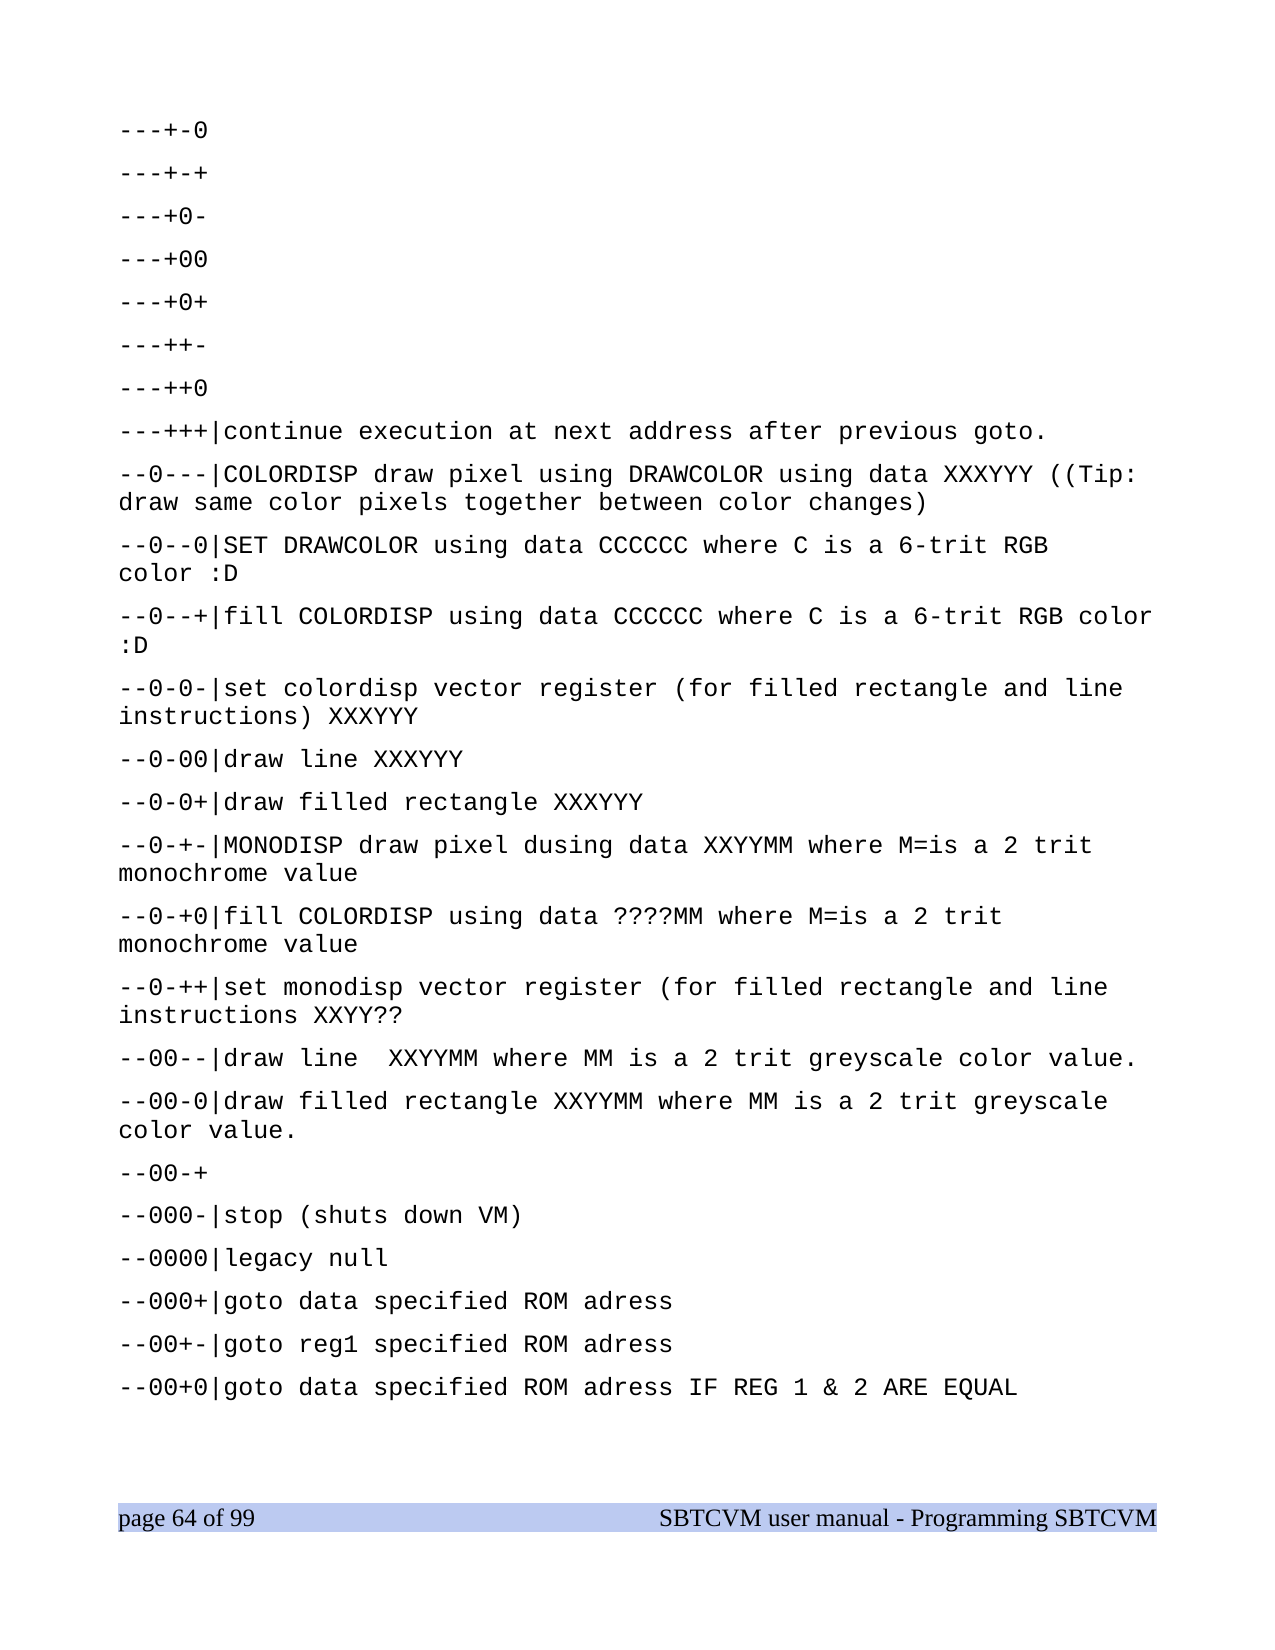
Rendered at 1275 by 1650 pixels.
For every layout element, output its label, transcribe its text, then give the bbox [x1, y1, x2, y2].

text --000+|goto data specified ROM adress [118, 1289, 1157, 1317]
text --00+-|goto reg1 specified ROM adress [118, 1332, 1157, 1360]
text ---+++|continue execution at next address after previous goto. [118, 418, 1157, 447]
text --0-++|set monodisp vector register (for filled rectangle and line instructions XXYY?? [118, 975, 1157, 1031]
text ---++- [118, 333, 1157, 361]
text --0-0+|draw filled rectangle XXXYYY [118, 789, 1157, 818]
text ---+0+ [118, 290, 1157, 318]
text --0-+0|fill COLORDISP using data ????MM where M=is a 2 trit monochrome value [118, 903, 1157, 960]
text --0-0-|set colordisp vector register (for filled rectangle and line instructions) XXXYYY [118, 675, 1157, 732]
text --0--0|SET DRAWCOLOR using data CCCCCC where C is a 6-trit RGB color :D [118, 533, 1157, 589]
text ---+-+ [118, 161, 1157, 189]
text --0-00|draw line XXXYYY [118, 746, 1157, 775]
text ---+00 [118, 247, 1157, 275]
text ---+0- [118, 204, 1157, 232]
text --00--|draw line XXYYMM where MM is a 2 trit greyscale color value. [118, 1046, 1157, 1074]
text --00+0|goto data specified ROM adress IF REG 1 & 2 ARE EQUAL [118, 1375, 1157, 1403]
text --0-+-|MONODISP draw pixel dusing data XXYYMM where M=is a 2 trit monochrome value [118, 832, 1157, 889]
text ---+-0 [118, 118, 1157, 146]
text --00-+ [118, 1160, 1157, 1188]
text ---++0 [118, 376, 1157, 404]
text --000-|stop (shuts down VM) [118, 1203, 1157, 1231]
text --0--+|fill COLORDISP using data CCCCCC where C is a 6-trit RGB color :D [118, 604, 1157, 661]
text --00-0|draw filled rectangle XXYYMM where MM is a 2 trit greyscale color value. [118, 1089, 1157, 1146]
text --0000|legacy null [118, 1246, 1157, 1274]
text --0---|COLORDISP draw pixel using DRAWCOLOR using data XXXYYY ((Tip: draw same color pixels together between color changes) [118, 461, 1157, 518]
